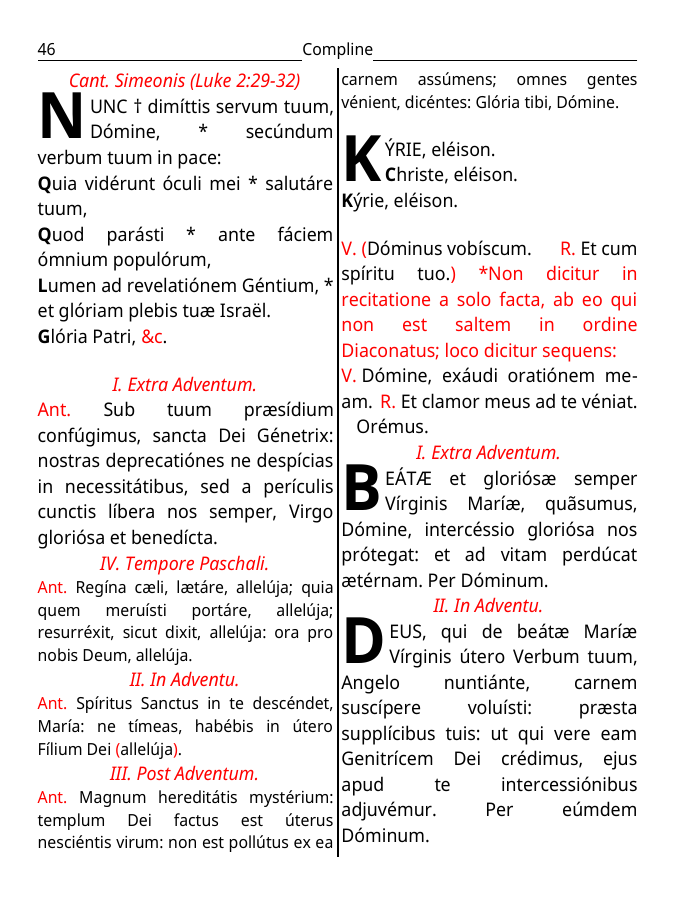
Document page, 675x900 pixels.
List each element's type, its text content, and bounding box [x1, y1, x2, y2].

text I. Extra Adventum. [37, 371, 334, 397]
text I. Extra Adventum. [341, 439, 637, 465]
text Quod parásti * ante fáciem ómnium populórum, [37, 221, 334, 272]
text BEÁTÆ et gloriósæ semper Vírginis Maríæ, quãsumus, Dómine, intercéssio gloriósa nos prótegat: et ad vitam perdúcat ætérnam. Per Dóminum. [341, 465, 637, 592]
text Lumen ad revelatiónem Géntium, * et glóriam plebis tuæ Israël. [37, 272, 334, 323]
text II. In Adventu. [37, 666, 334, 692]
text Ant. Sub tu­um præsídium confúgimus, sancta Dei Génetrix: nostras deprecatiónes ne despícias in necessitátibus, sed a perículis cunctis líbera nos semper, Virgo gloriósa et benedícta. [37, 397, 334, 550]
text II. In Adventu. [341, 592, 637, 618]
text III. Post Adventum. [37, 760, 334, 785]
text IV. Tempore Paschali. [37, 550, 334, 575]
text Ant. Magnum hereditátis mystérium: templum Dei factus est úterus nesciéntis virum: non est pollútus ex ea [37, 785, 334, 853]
text carnem assúmens; omnes gentes vénient, dicéntes: Glória ti­bi, Dómine. [341, 68, 637, 113]
text V. (Dóminus vobíscum. R. Et cum spíritu tuo.) *Non dicitur in recitatione a solo facta, ab eo qui non est saltem in ordine Diaconatus; loco dicitur sequens: [341, 235, 637, 363]
text Ant. Spíritus Sanctus in te descéndet, María: ne tímeas, habébis in útero Fílium Dei (allelúja). [37, 692, 334, 760]
text Kýrie, eléison. [341, 187, 637, 212]
text Glória Patri, &c. [37, 323, 334, 348]
text DEUS, qui de beátæ Maríæ Vírginis útero Verbum tu­um, Angelo nuntiánte, carnem suscípere voluísti: præsta supplícibus tuis: ut qui vere eam Genitrícem Dei crédimus, ejus apud te intercessiónibus adjuvémur. Per eúmdem Dóminum. [341, 618, 637, 848]
text Orémus. [341, 414, 637, 439]
text NUNC † dimíttis servum tu­um, Dómine, * secúndum verbum tu­um in pace: Quia vidérunt óculi mei * salutáre tu­um, [37, 93, 334, 221]
text KÝRIE, eléison. Christe, eléison. [341, 136, 637, 187]
text Ant. Regína cæli, lætáre, allelúja; quia quem meruísti portáre, allelúja; resurréxit, sicut dixit, allelúja: ora pro nobis Deum, allelúja. [37, 575, 334, 666]
text V. Dómine, exáudi oratiónem me­am. R. Et clamor me­us ad te véniat. [341, 363, 637, 414]
text Cant. Simeonis (Luke 2:29-32) [37, 68, 334, 93]
